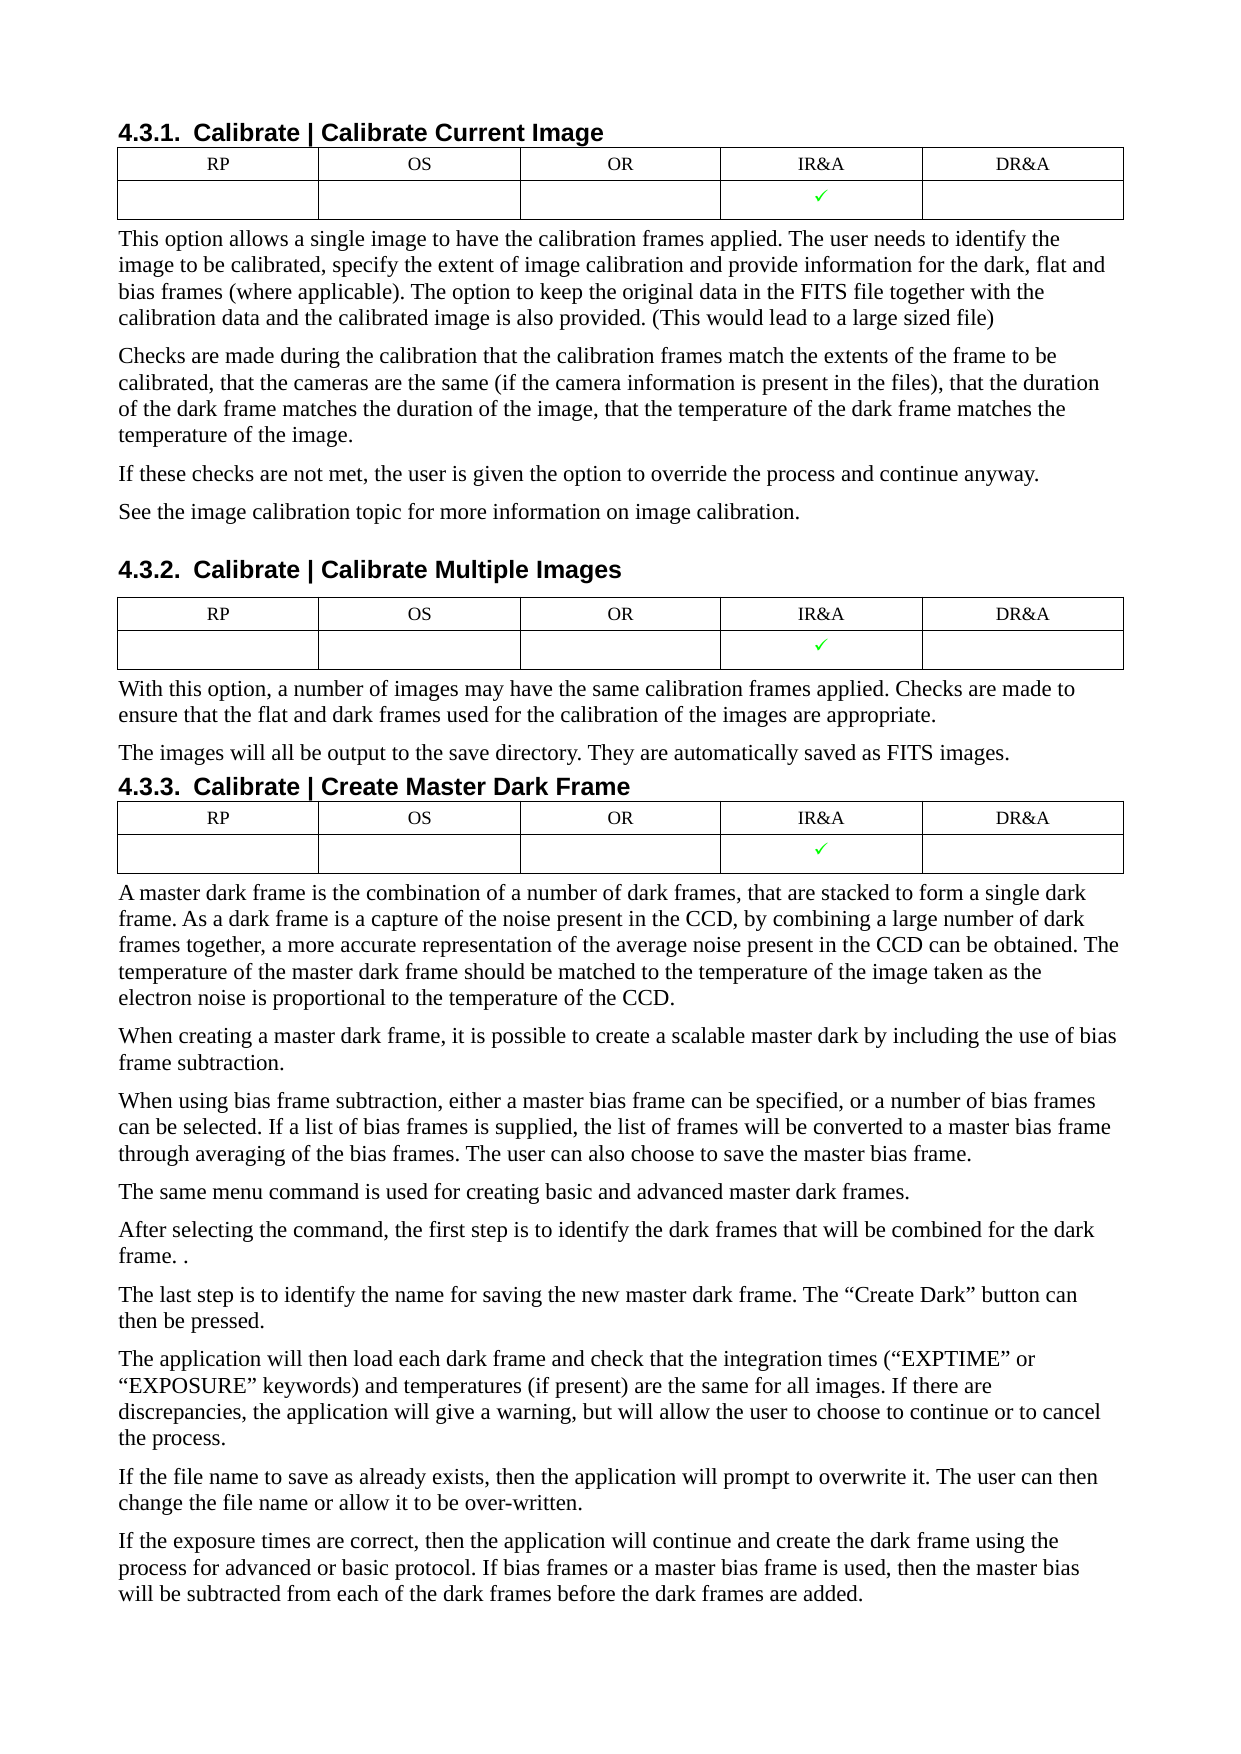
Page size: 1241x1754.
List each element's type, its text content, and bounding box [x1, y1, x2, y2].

table_cell [118, 835, 318, 872]
table_cell [319, 181, 520, 219]
table_header OS [319, 148, 520, 180]
table_header RP [118, 802, 318, 834]
table_header IR&A [721, 598, 922, 630]
table_cell [319, 631, 520, 668]
table_cell [923, 631, 1123, 668]
table_cell [521, 181, 720, 219]
text The application will then load each dark frame and check that the integration times (“EXPTIME” or “EXPOSURE” keywords) and temperatures (if present) are the same for all images. If there are discrepancies, the application will give a warning, but will allow the user to choose to continue or to cancel the process. [118, 1345, 1122, 1451]
table_cell [521, 631, 720, 668]
table_header DR&A [923, 598, 1123, 630]
text If these checks are not met, the user is given the option to override the process and continue anyway. [118, 460, 1122, 486]
table_cell [118, 631, 318, 668]
text The same menu command is used for creating basic and advanced master dark frames. [118, 1178, 1122, 1204]
text This option allows a single image to have the calibration frames applied. The user needs to identify the image to be calibrated, specify the extent of image calibration and provide information for the dark, flat and bias frames (where applicable). The option to keep the original data in the FITS file together with the calibration data and the calibrated image is also provided. (This would lead to a large sized file) [118, 225, 1122, 331]
table_header OS [319, 598, 520, 630]
table_header DR&A [923, 802, 1123, 834]
table_header OS [319, 802, 520, 834]
table_header OR [521, 802, 720, 834]
text When creating a master dark frame, it is possible to create a scalable master dark by including the use of bias frame subtraction. [118, 1022, 1122, 1075]
table_cell  [721, 631, 922, 668]
table_header IR&A [721, 802, 922, 834]
table_cell  [721, 181, 922, 219]
text With this option, a number of images may have the same calibration frames applied. Checks are made to ensure that the flat and dark frames used for the calibration of the images are appropriate. [118, 675, 1122, 728]
text After selecting the command, the first step is to identify the dark frames that will be combined for the dark frame. . [118, 1216, 1122, 1269]
subtitle Calibrate | Calibrate Current Image [118, 118, 1122, 147]
subtitle Calibrate | Calibrate Multiple Images [118, 555, 1122, 584]
table_header IR&A [721, 148, 922, 180]
subtitle Calibrate | Create Master Dark Frame [118, 772, 1122, 801]
text The images will all be output to the save directory. They are automatically saved as FITS images. [118, 739, 1122, 766]
table_cell [923, 181, 1123, 219]
table_header RP [118, 598, 318, 630]
text See the image calibration topic for more information on image calibration. [118, 498, 1122, 524]
table_header OR [521, 598, 720, 630]
table_cell  [721, 835, 922, 872]
table_cell [923, 835, 1123, 872]
text If the exposure times are correct, then the application will continue and create the dark frame using the process for advanced or basic protocol. If bias frames or a master bias frame is used, then the master bias will be subtracted from each of the dark frames before the dark frames are added. [118, 1527, 1122, 1606]
table_header DR&A [923, 148, 1123, 180]
table_cell [319, 835, 520, 872]
text If the file name to save as already exists, then the application will prompt to overwrite it. The user can then change the file name or allow it to be over-written. [118, 1463, 1122, 1515]
text Checks are made during the calibration that the calibration frames match the extents of the frame to be calibrated, that the cameras are the same (if the camera information is present in the files), that the duration of the dark frame matches the duration of the image, that the temperature of the dark frame matches the temperature of the image. [118, 342, 1122, 448]
table_header OR [521, 148, 720, 180]
table_cell [118, 181, 318, 219]
text A master dark frame is the combination of a number of dark frames, that are stacked to form a single dark frame. As a dark frame is a capture of the noise present in the CCD, by combining a large number of dark frames together, a more accurate representation of the average noise present in the CCD can be obtained. The temperature of the master dark frame should be matched to the temperature of the image taken as the electron noise is proportional to the temperature of the CCD. [118, 879, 1122, 1011]
text When using bias frame subtraction, either a master bias frame can be specified, or a number of bias frames can be selected. If a list of bias frames is supplied, the list of frames will be converted to a master bias frame through averaging of the bias frames. The user can also choose to save the master bias frame. [118, 1087, 1122, 1166]
table_cell [521, 835, 720, 872]
text The last step is to identify the name for saving the new master dark frame. The “Create Dark” button can then be pressed. [118, 1281, 1122, 1333]
table_header RP [118, 148, 318, 180]
